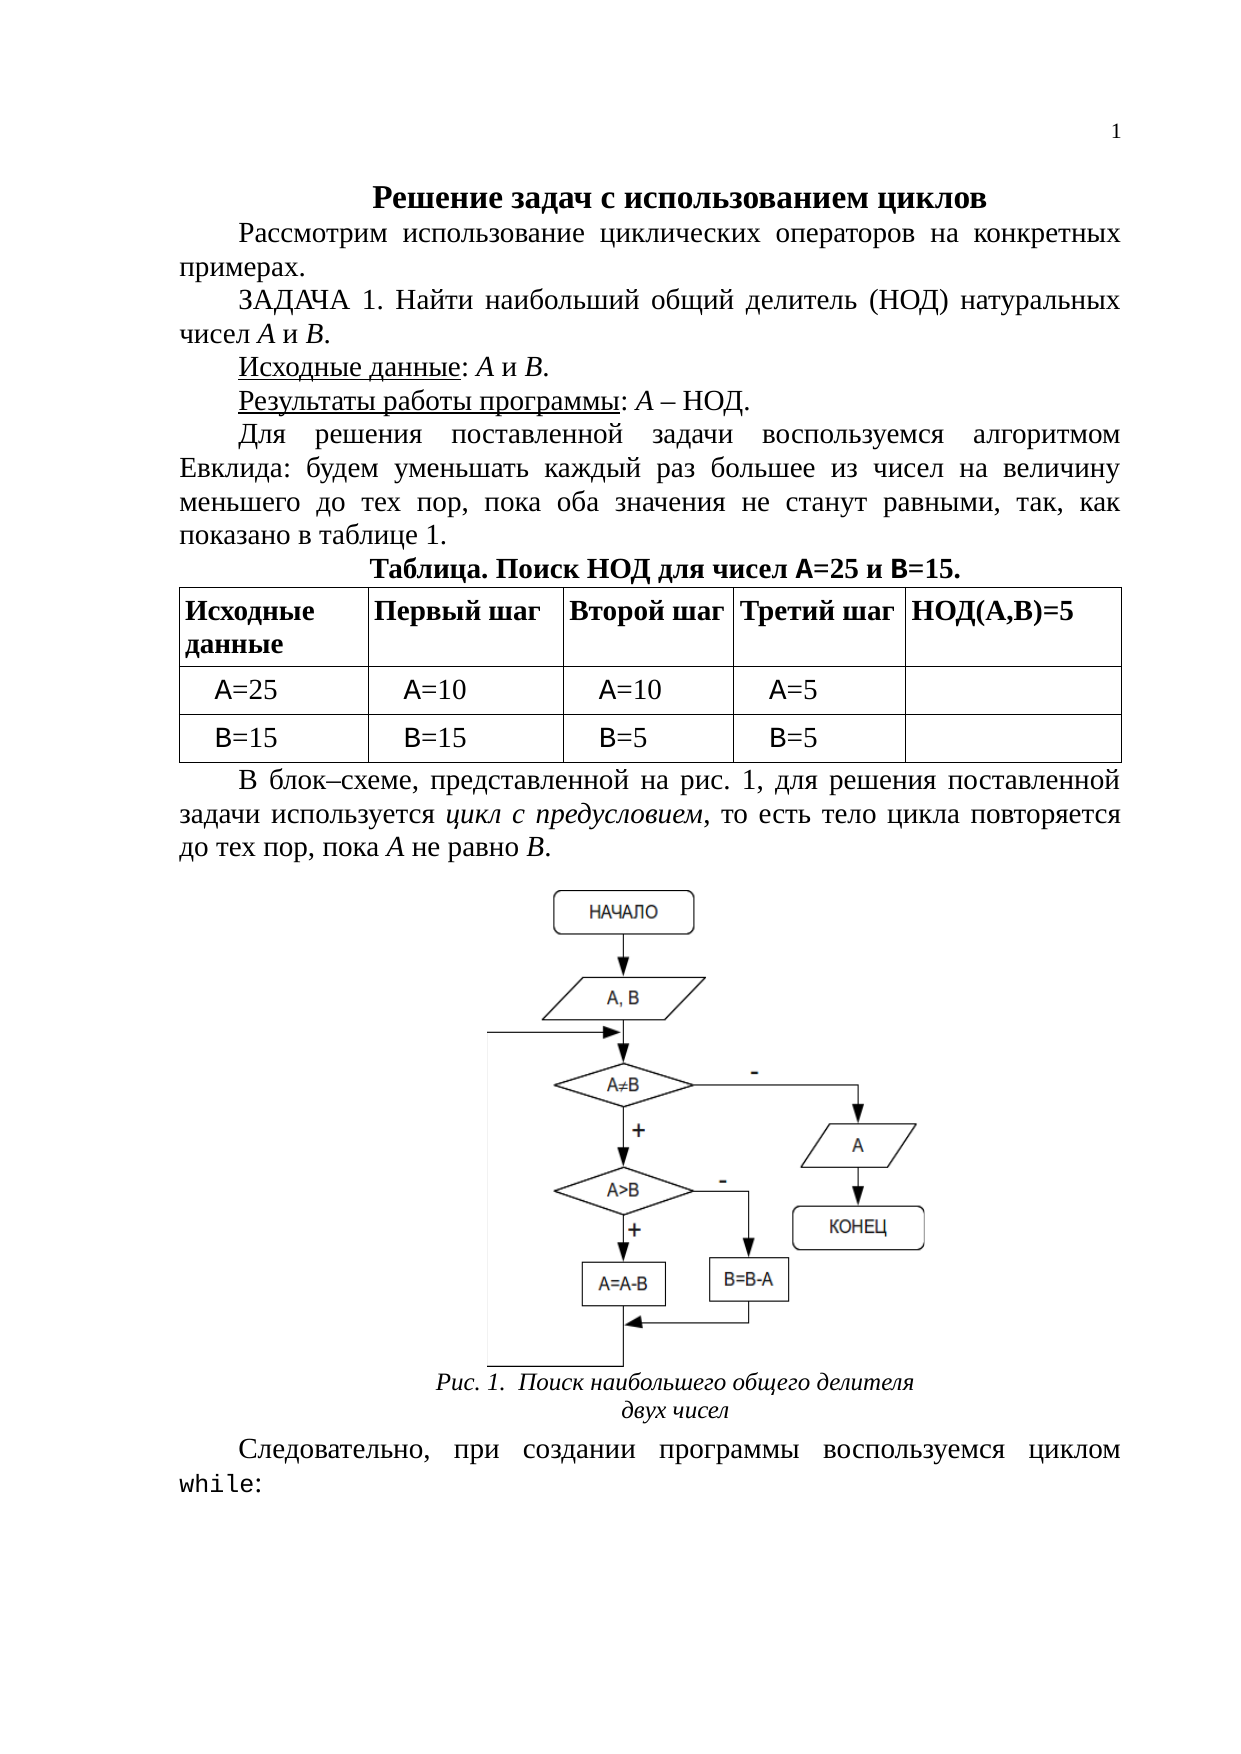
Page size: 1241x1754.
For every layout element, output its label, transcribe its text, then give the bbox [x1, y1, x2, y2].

table_header Исходные данные [180, 588, 368, 666]
table_header НОД(А,В)=5 [906, 588, 1121, 666]
table_cell В=5 [734, 715, 905, 762]
table_cell А=10 [564, 667, 733, 714]
text Следовательно, при создании программы воспользуемся циклом while: [179, 1431, 1121, 1500]
text ЗАДАЧА 1. Найти наибольший общий делитель (НОД) натуральных чисел А и В. [179, 282, 1121, 349]
subtitle Таблица. Поиск НОД для чисел А=25 и В=15. [179, 551, 1121, 587]
table_cell [906, 715, 1121, 762]
text Исходные данные: А и В. [179, 349, 1121, 383]
text Рис. 1. Поиск наибольшего общего делителя двух чисел [428, 890, 924, 1424]
table_cell А=25 [180, 667, 368, 714]
text Решение задач с использованием циклов [179, 177, 1121, 215]
table_cell [906, 667, 1121, 714]
table_header Третий шаг [734, 588, 905, 666]
text Рассмотрим использование циклических операторов на конкретных примерах. [179, 215, 1121, 282]
picture [487, 890, 925, 1367]
table_cell В=15 [369, 715, 563, 762]
text В блок–схеме, представленной на рис. 1, для решения поставленной задачи используется цикл с предусловием, то есть тело цикла повторяется до тех пор, пока А не равно В. [179, 763, 1121, 863]
table_cell А=5 [734, 667, 905, 714]
table_cell А=10 [369, 667, 563, 714]
table_cell В=5 [564, 715, 733, 762]
table_header Второй шаг [564, 588, 733, 666]
table_header Первый шаг [369, 588, 563, 666]
text Для решения поставленной задачи воспользуемся алгоритмом Евклида: будем уменьшать каждый раз большее из чисел на величину меньшего до тех пор, пока оба значения не станут равными, так, как показано в таблице 1. [179, 417, 1121, 551]
text Результаты работы программы: А – НОД. [179, 383, 1121, 417]
table_cell В=15 [180, 715, 368, 762]
